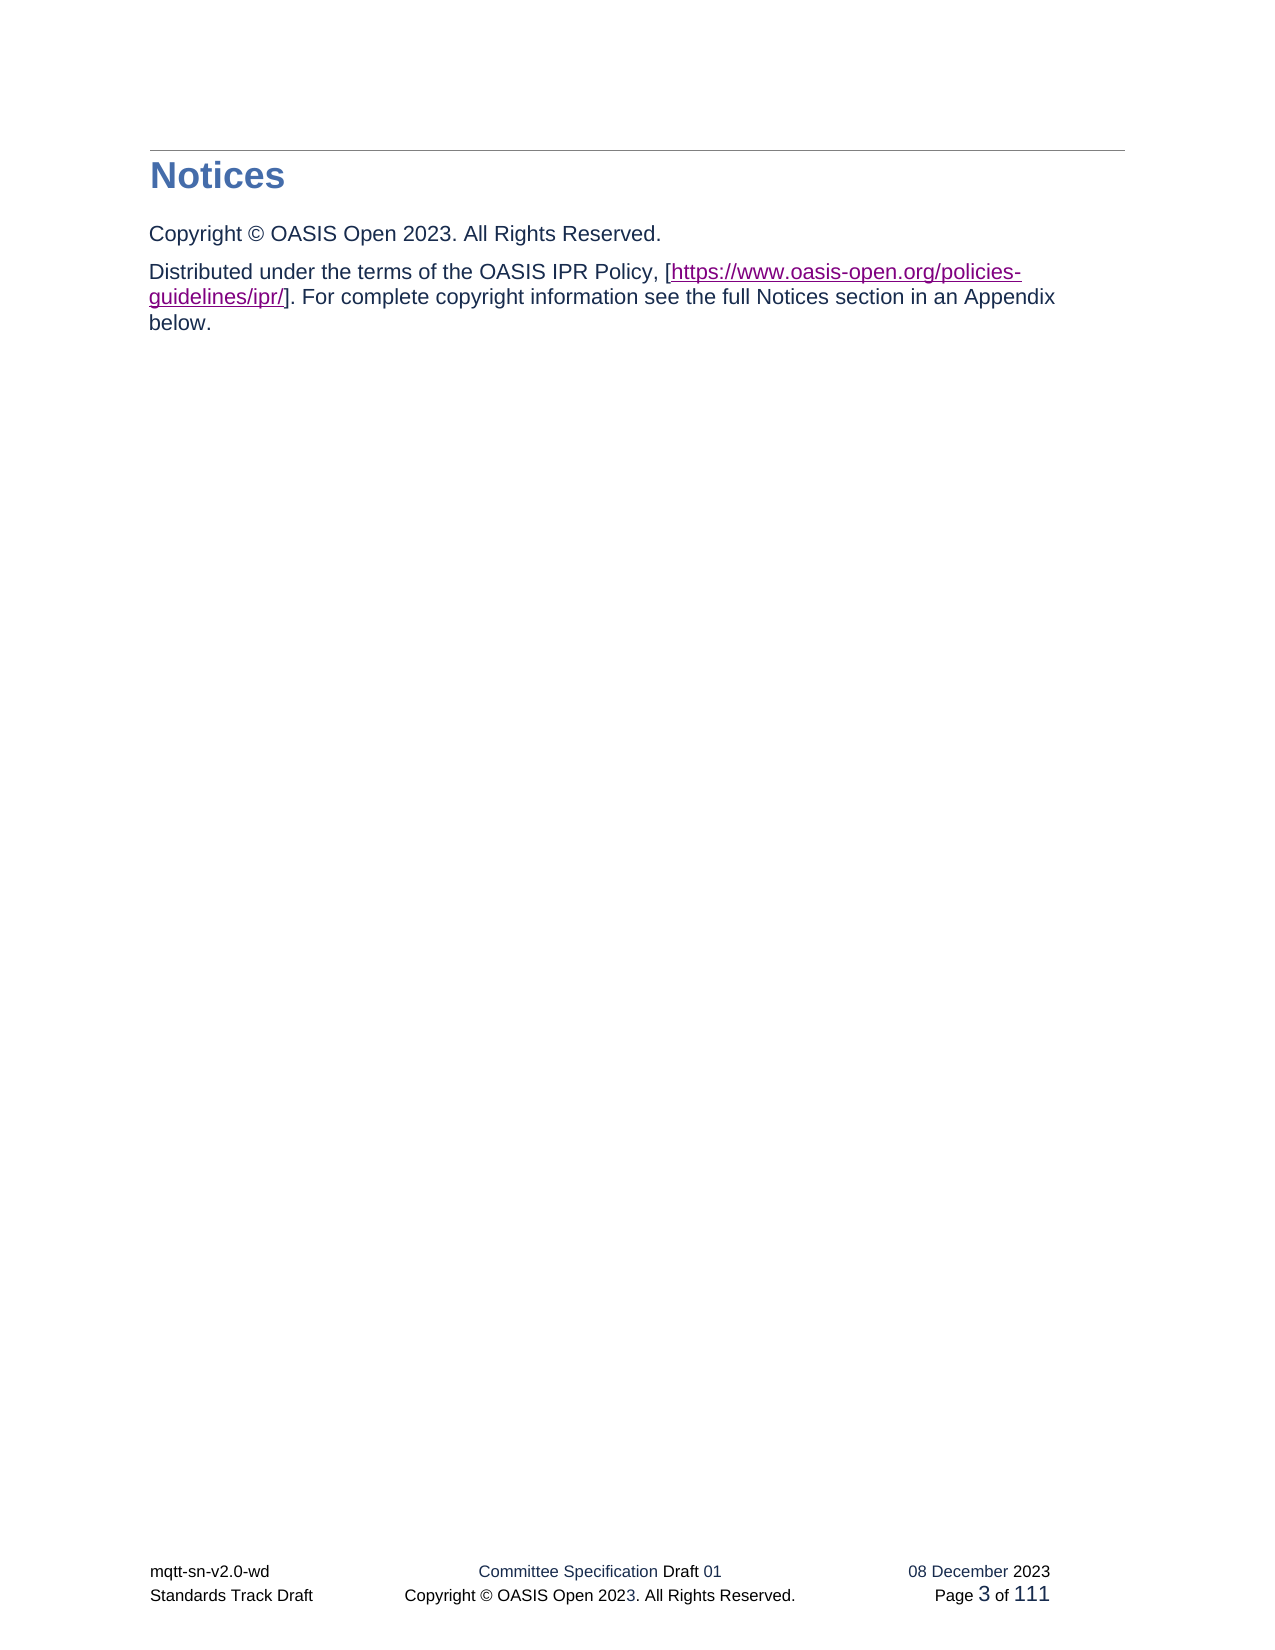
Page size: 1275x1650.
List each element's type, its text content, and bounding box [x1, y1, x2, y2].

text Distributed under the terms of the OASIS IPR Policy, [https://www.oasis-open.org/policies-guidelines/ipr/]. For complete copyright information see the full Notices section in an Appendix below. [148, 259, 1124, 334]
text Notices [150, 151, 1125, 196]
text Copyright © OASIS Open 2023. All Rights Reserved. [148, 221, 1124, 246]
